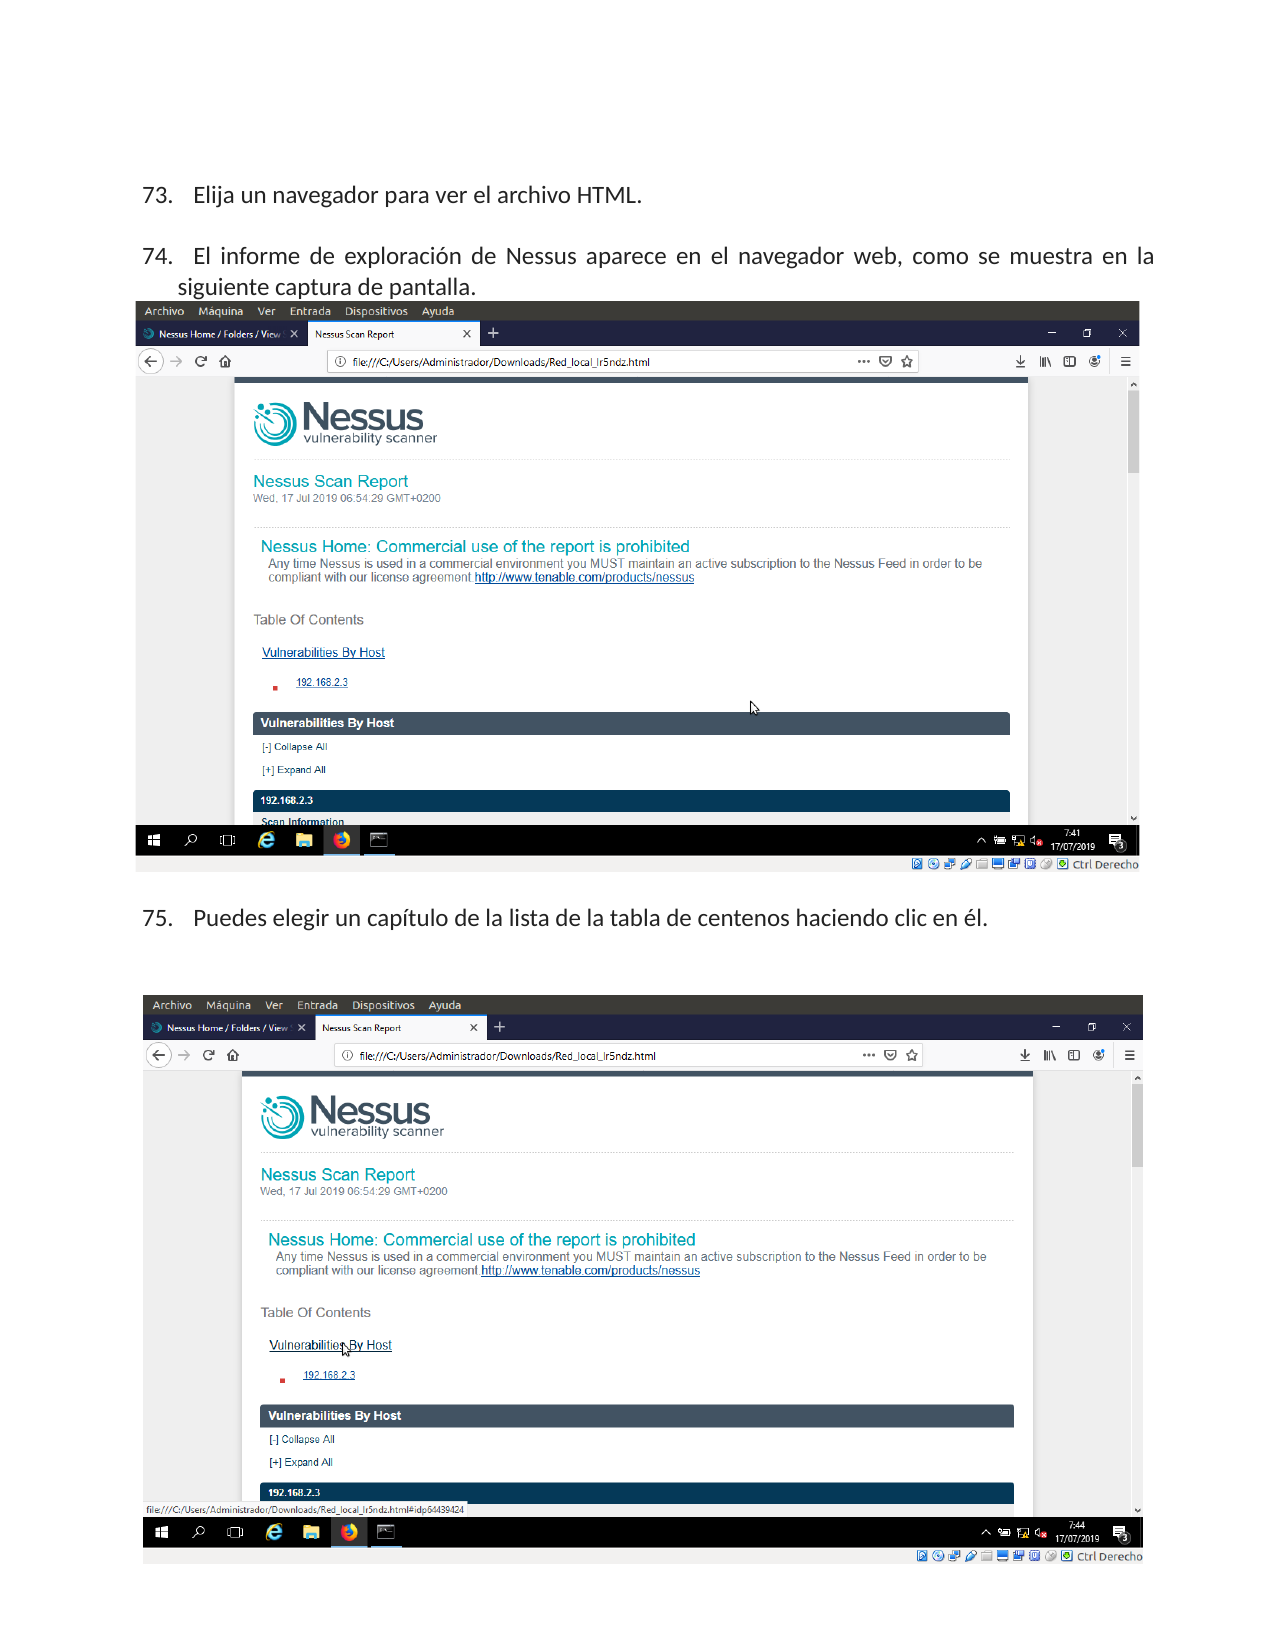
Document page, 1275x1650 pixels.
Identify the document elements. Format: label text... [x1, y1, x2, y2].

list Elija un navegador para ver el archivo HTML. [142, 179, 1157, 210]
list Puedes elegir un capítulo de la lista de la tabla de centenos haciendo clic en él. [142, 902, 1157, 933]
picture [135, 301, 1140, 872]
picture [143, 995, 1143, 1564]
list El informe de exploración de Nessus aparece en el navegador web, como se muestra en la siguiente captura de pantalla. [142, 240, 1157, 301]
